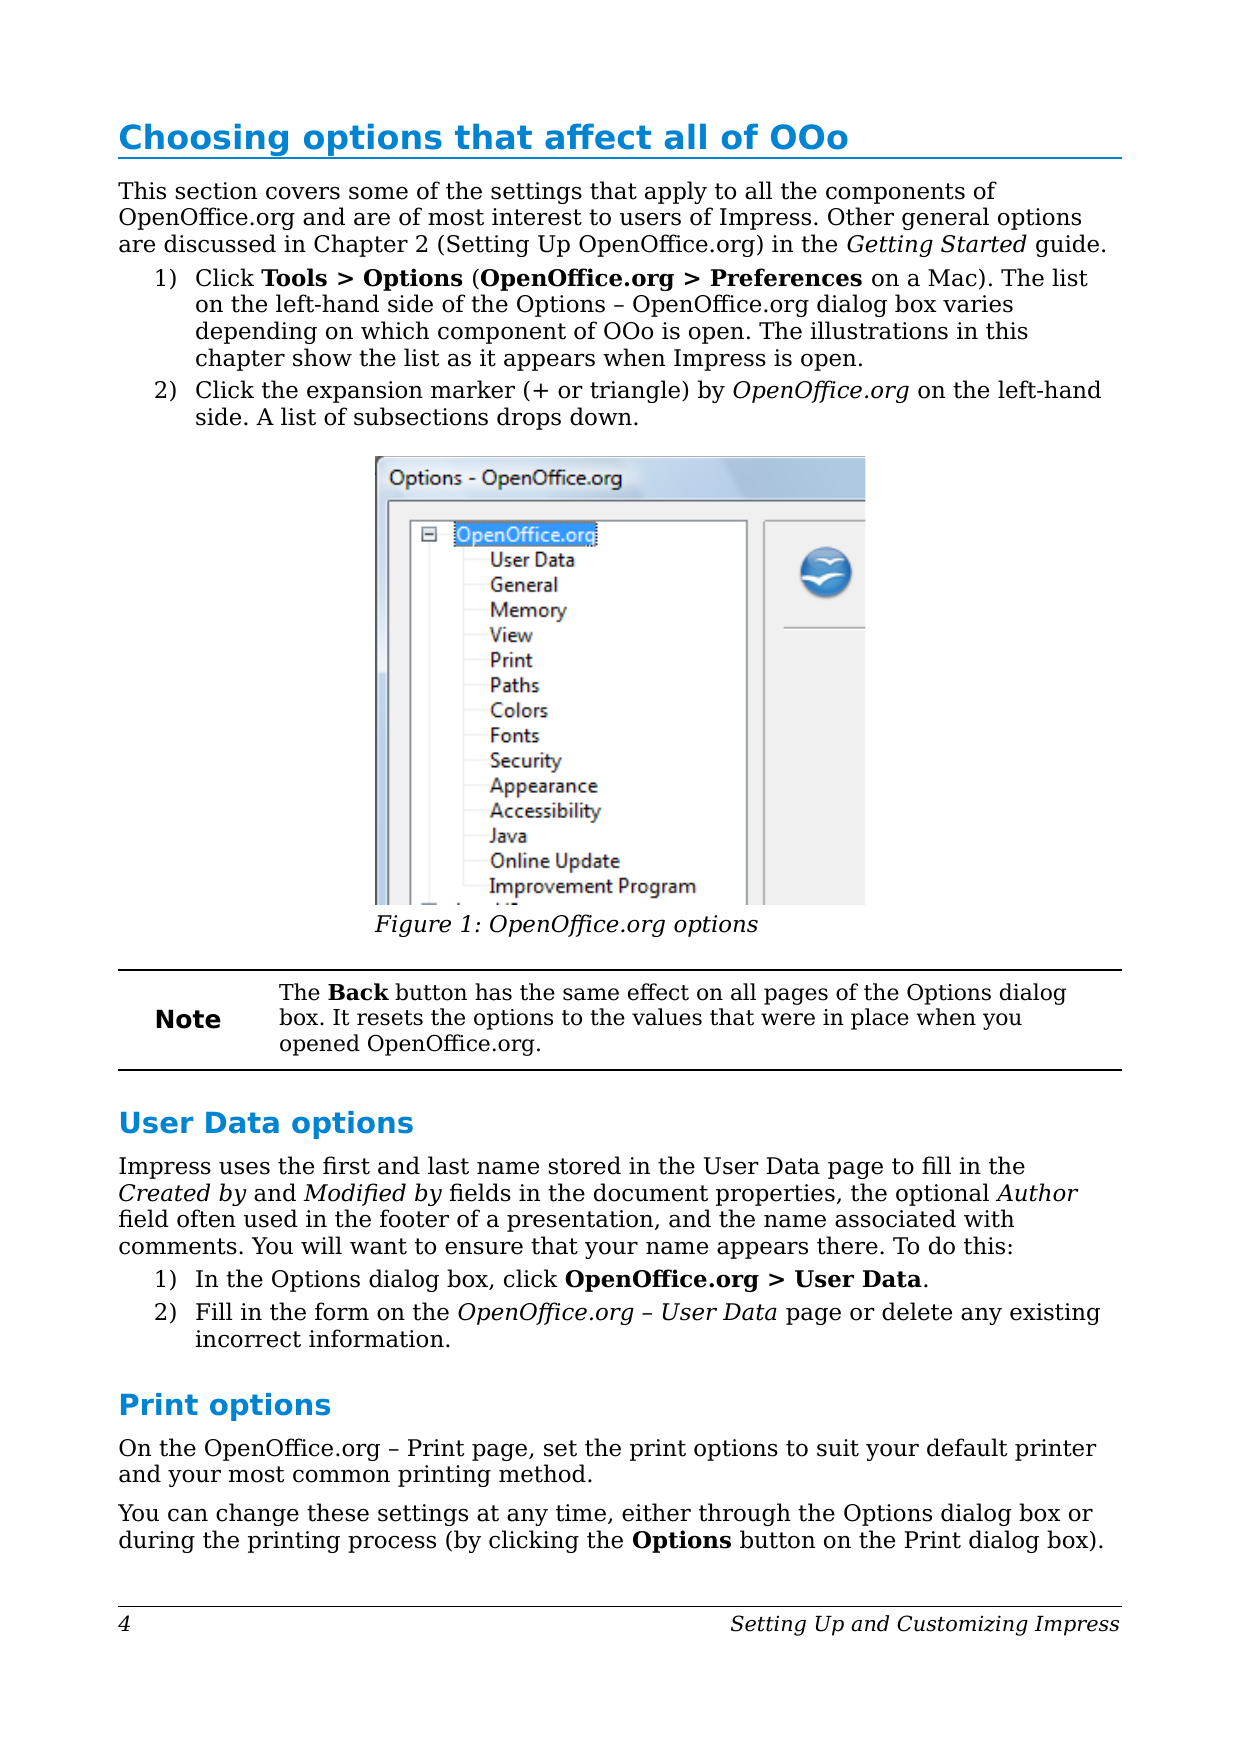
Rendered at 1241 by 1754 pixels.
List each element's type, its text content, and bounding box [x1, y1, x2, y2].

subtitle User Data options [118, 1107, 1122, 1141]
text On the OpenOffice.org – Print page, set the print options to suit your default printer and your most common printing method. [118, 1435, 1122, 1488]
text You can change these settings at any time, either through the Options dialog box or during the printing process (by clicking the Options button on the Print dialog box). [118, 1501, 1122, 1554]
list Impress uses the first and last name stored in the User Data page to fill in the Created by and Modified by fields in the document properties, the optional Author field often used in the footer of a presentation, and the name associated with comments. You will want to ensure that your name appears there. To do this: [118, 1153, 1122, 1260]
subtitle Print options [118, 1388, 1122, 1422]
table_header The Back button has the same effect on all pages of the Options dialog box. It resets the options to the values that were in place when you opened OpenOffice.org. [258, 971, 1122, 1069]
list Fill in the form on the OpenOffice.org – User Data page or delete any existing incorrect information. [177, 1299, 1122, 1353]
picture [375, 456, 866, 905]
list Click the expansion marker (+ or triangle) by OpenOffice.org on the left-hand side. A list of subsections drops down. [177, 378, 1122, 431]
table_header Note [118, 971, 257, 1069]
list In the Options dialog box, click OpenOffice.org > User Data. [177, 1266, 1122, 1293]
list This section covers some of the settings that apply to all the components of OpenOffice.org and are of most interest to users of Impress. Other general options are discussed in Chapter 2 (Setting Up OpenOffice.org) in the Getting Started guide. [118, 178, 1122, 258]
list Click Tools > Options (OpenOffice.org > Preferences on a Mac). The list on the left-hand side of the Options – OpenOffice.org dialog box varies depending on which component of OOo is open. The illustrations in this chapter show the list as it appears when Impress is open. [177, 264, 1122, 371]
text Figure 1: OpenOffice.org options [375, 911, 865, 938]
subtitle Choosing options that affect all of OOo [118, 118, 1122, 157]
